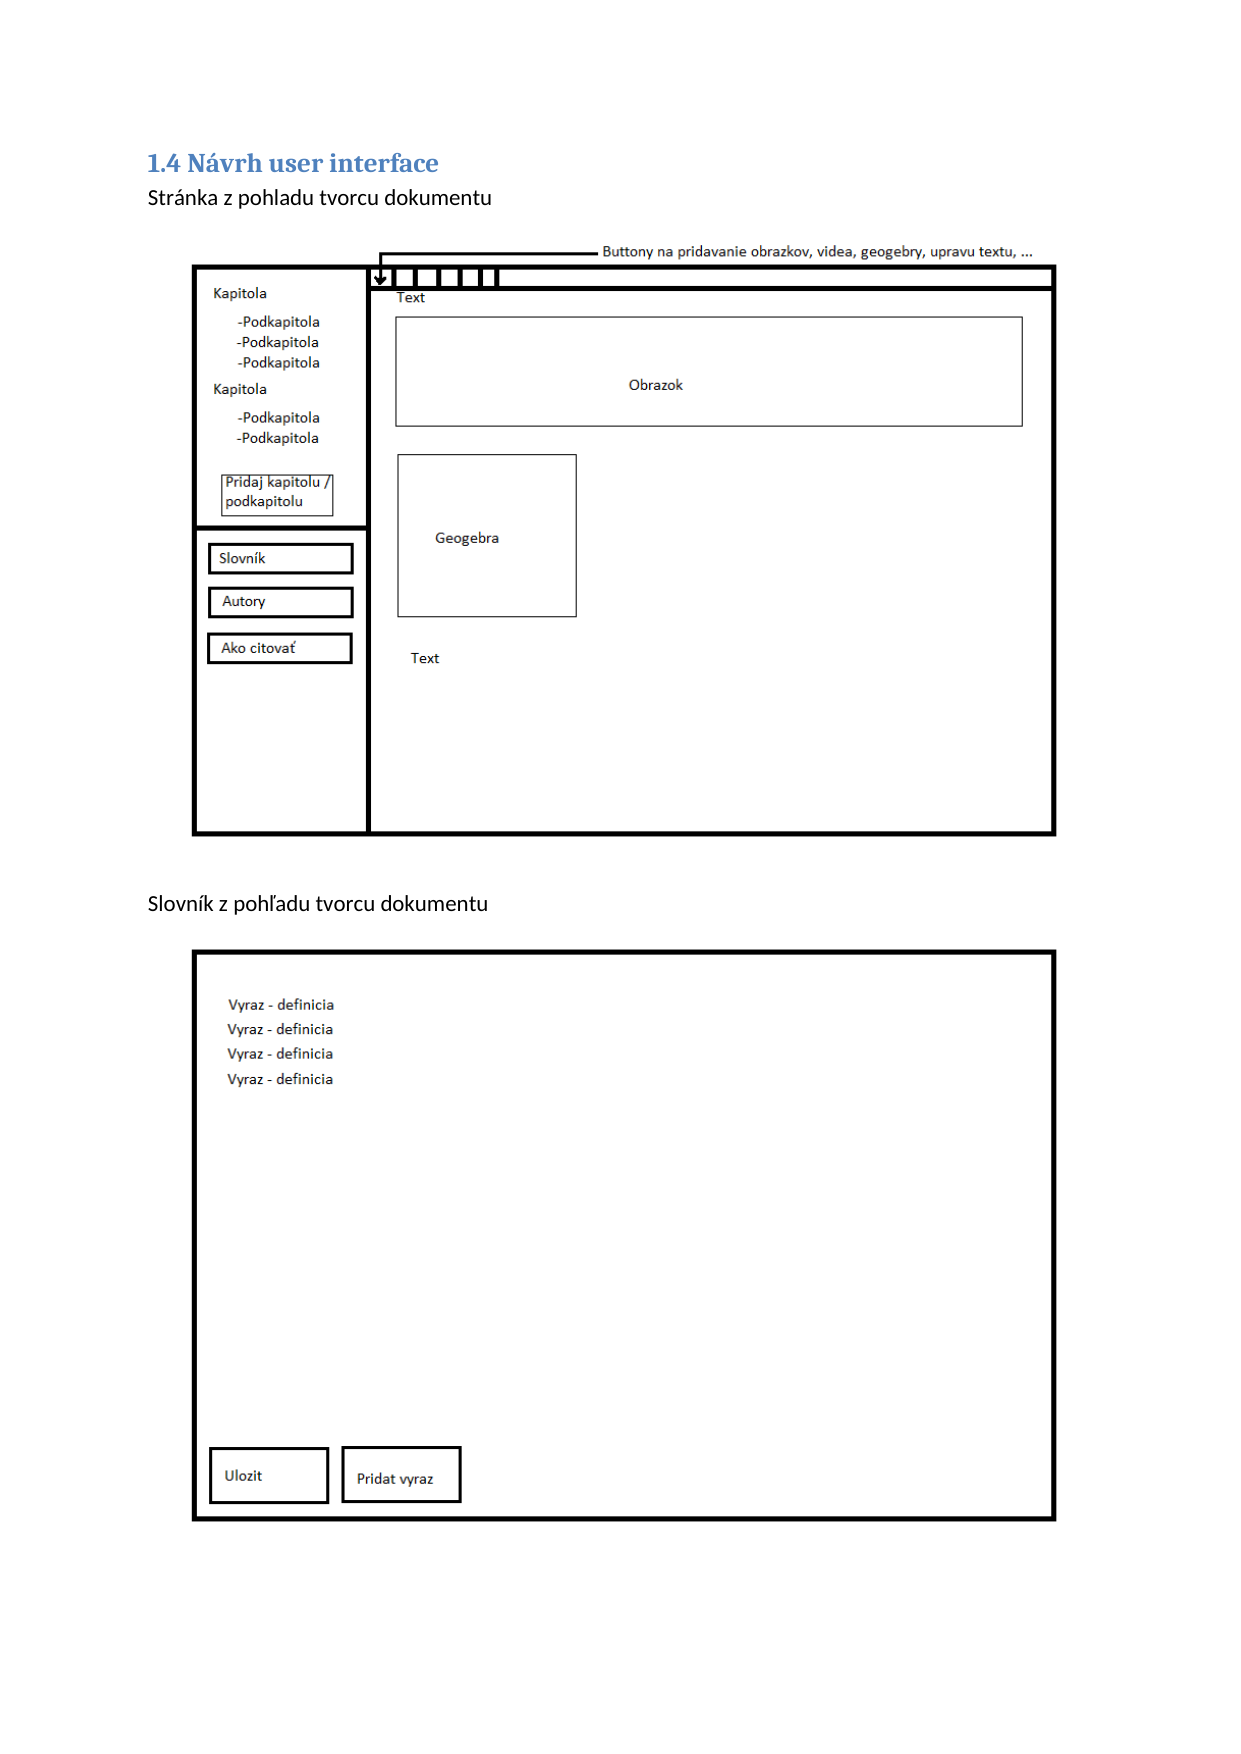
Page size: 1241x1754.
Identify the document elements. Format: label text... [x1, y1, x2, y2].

text Stránka z pohladu tvorcu dokumentu [148, 183, 1093, 211]
text Slovník z pohľadu tvorcu dokumentu [148, 889, 1093, 1549]
subtitle 1.4 Návrh user interface [148, 148, 1093, 179]
